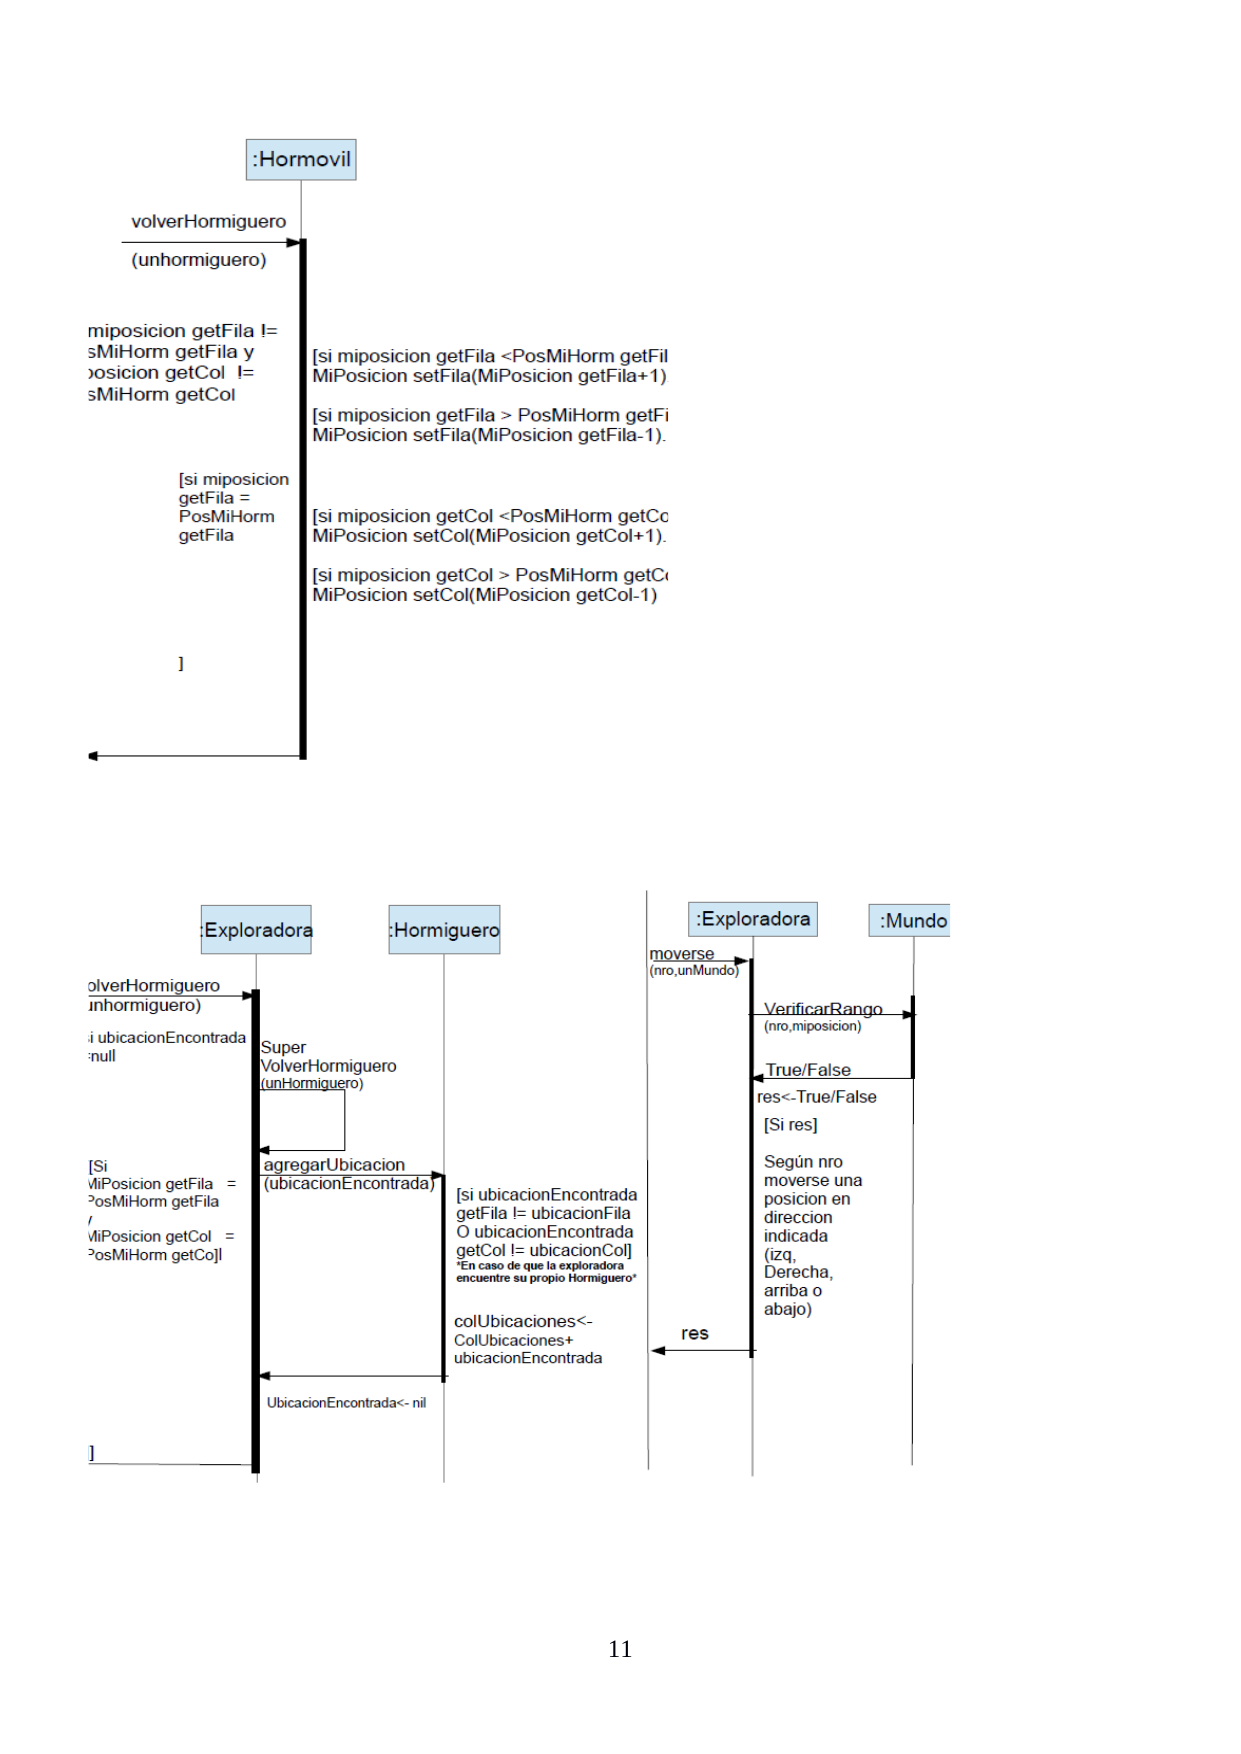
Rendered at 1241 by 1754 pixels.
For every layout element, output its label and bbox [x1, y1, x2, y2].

picture [88, 135, 669, 775]
picture [88, 889, 951, 1486]
